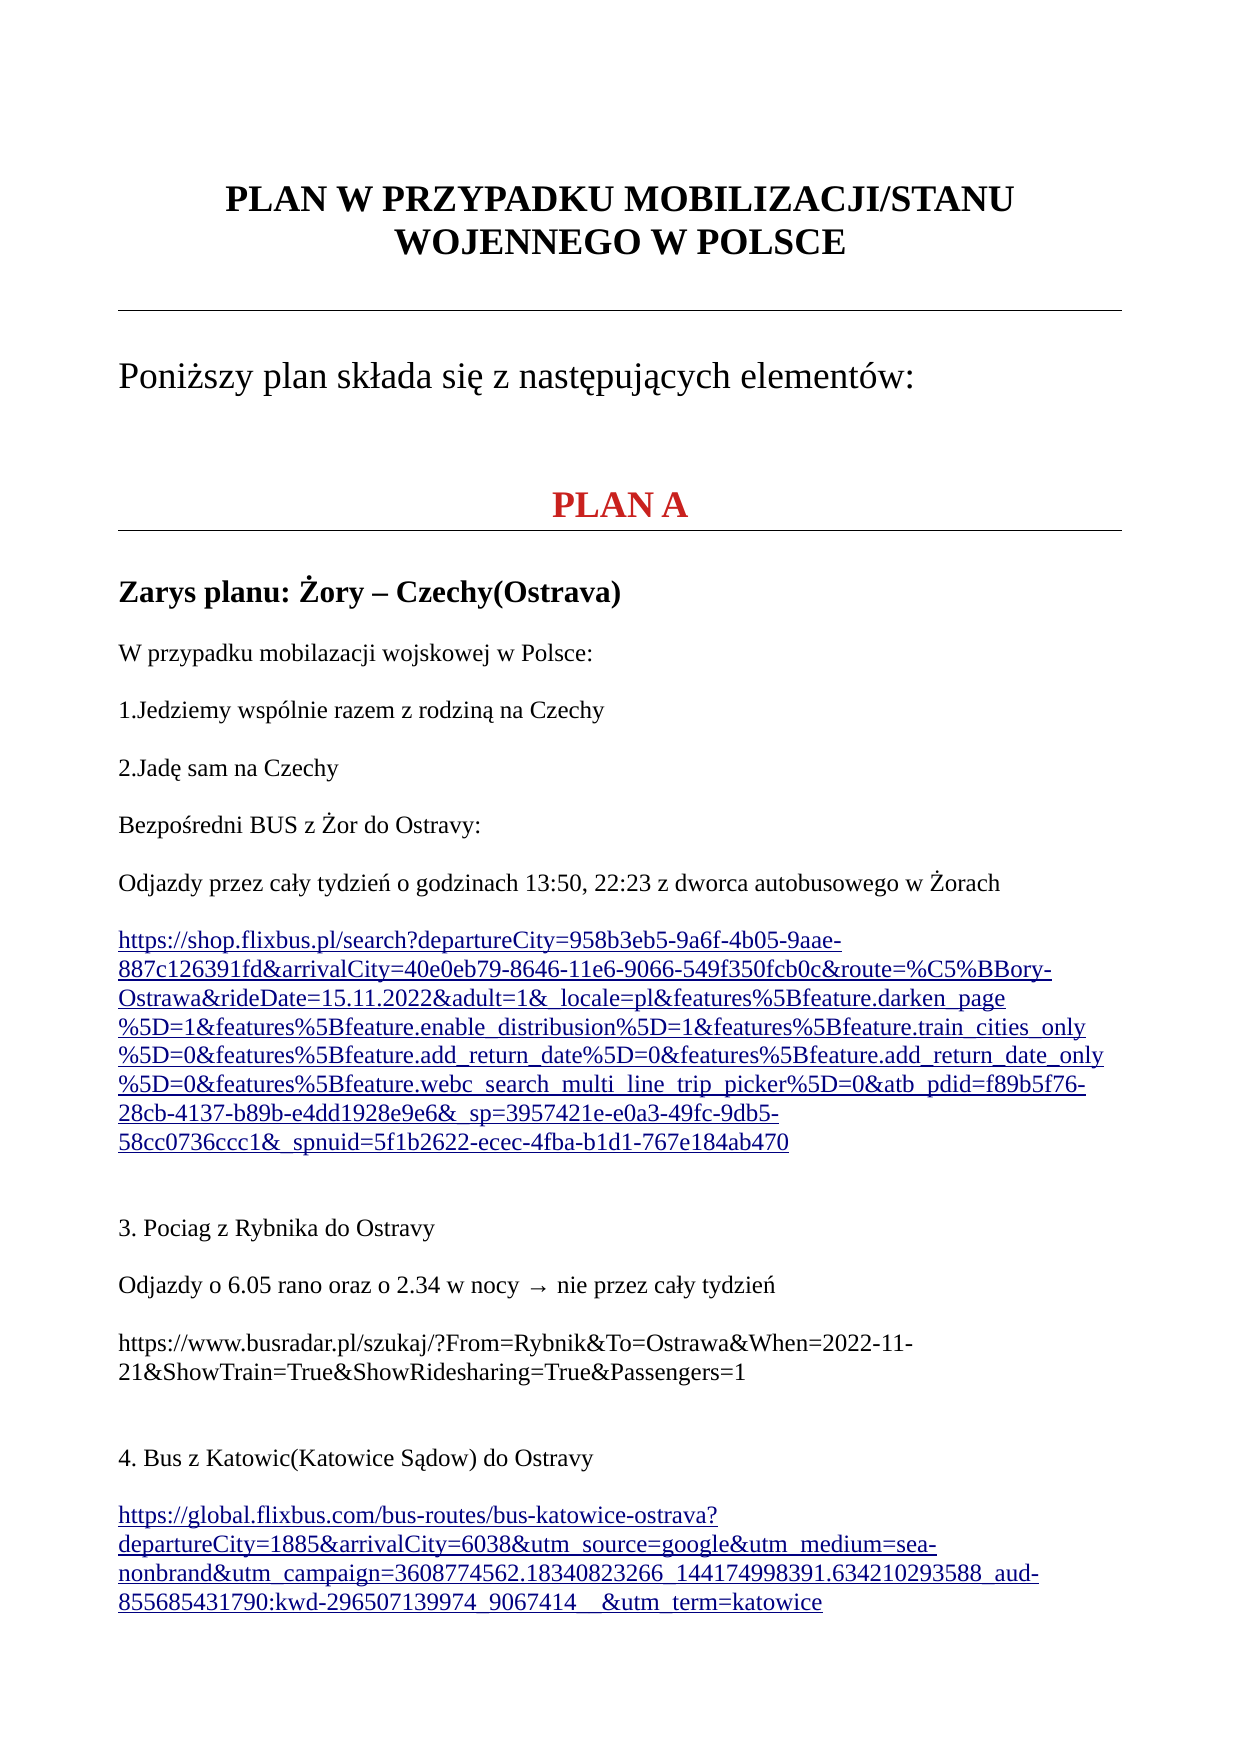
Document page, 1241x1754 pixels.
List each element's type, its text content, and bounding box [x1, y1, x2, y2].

text 2.Jadę sam na Czechy [118, 753, 1122, 782]
text PLAN A [118, 483, 1122, 530]
text Bezpośredni BUS z Żor do Ostravy: [118, 811, 1122, 839]
text 4. Bus z Katowic(Katowice Sądow) do Ostravy [118, 1443, 1122, 1472]
text Odjazdy przez cały tydzień o godzinach 13:50, 22:23 z dworca autobusowego w Żorach [118, 868, 1122, 897]
text Zarys planu: Żory – Czechy(Ostrava) [118, 573, 1122, 609]
text W przypadku mobilazacji wojskowej w Polsce: [118, 638, 1122, 667]
text https://global.flixbus.com/bus-routes/bus-katowice-ostrava?departureCity=1885&arrivalCity=6038&utm_source=google&utm_medium=sea-nonbrand&utm_campaign=3608774562.18340823266_144174998391.634210293588_aud-855685431790:kwd-296507139974_9067414__&utm_term=katowice [118, 1501, 1122, 1616]
text 1.Jedziemy wspólnie razem z rodziną na Czechy [118, 696, 1122, 724]
text 3. Pociag z Rybnika do Ostravy [118, 1213, 1122, 1242]
text Poniższy plan składa się z następujących elementów: [118, 353, 1122, 396]
text https://www.busradar.pl/szukaj/?From=Rybnik&To=Ostrawa&When=2022-11-21&ShowTrain=True&ShowRidesharing=True&Passengers=1 [118, 1328, 1122, 1386]
text Odjazdy o 6.05 rano oraz o 2.34 w nocy → nie przez cały tydzień [118, 1271, 1122, 1299]
text PLAN W PRZYPADKU MOBILIZACJI/STANU WOJENNEGO W POLSCE [118, 176, 1122, 263]
text https://shop.flixbus.pl/search?departureCity=958b3eb5-9a6f-4b05-9aae-887c126391fd&arrivalCity=40e0eb79-8646-11e6-9066-549f350fcb0c&route=%C5%BBory-Ostrawa&rideDate=15.11.2022&adult=1&_locale=pl&features%5Bfeature.darken_page%5D=1&features%5Bfeature.enable_distribusion%5D=1&features%5Bfeature.train_cities_only%5D=0&features%5Bfeature.add_return_date%5D=0&features%5Bfeature.add_return_date_only%5D=0&features%5Bfeature.webc_search_multi_line_trip_picker%5D=0&atb_pdid=f89b5f76-28cb-4137-b89b-e4dd1928e9e6&_sp=3957421e-e0a3-49fc-9db5-58cc0736ccc1&_spnuid=5f1b2622-ecec-4fba-b1d1-767e184ab470 [118, 926, 1122, 1156]
